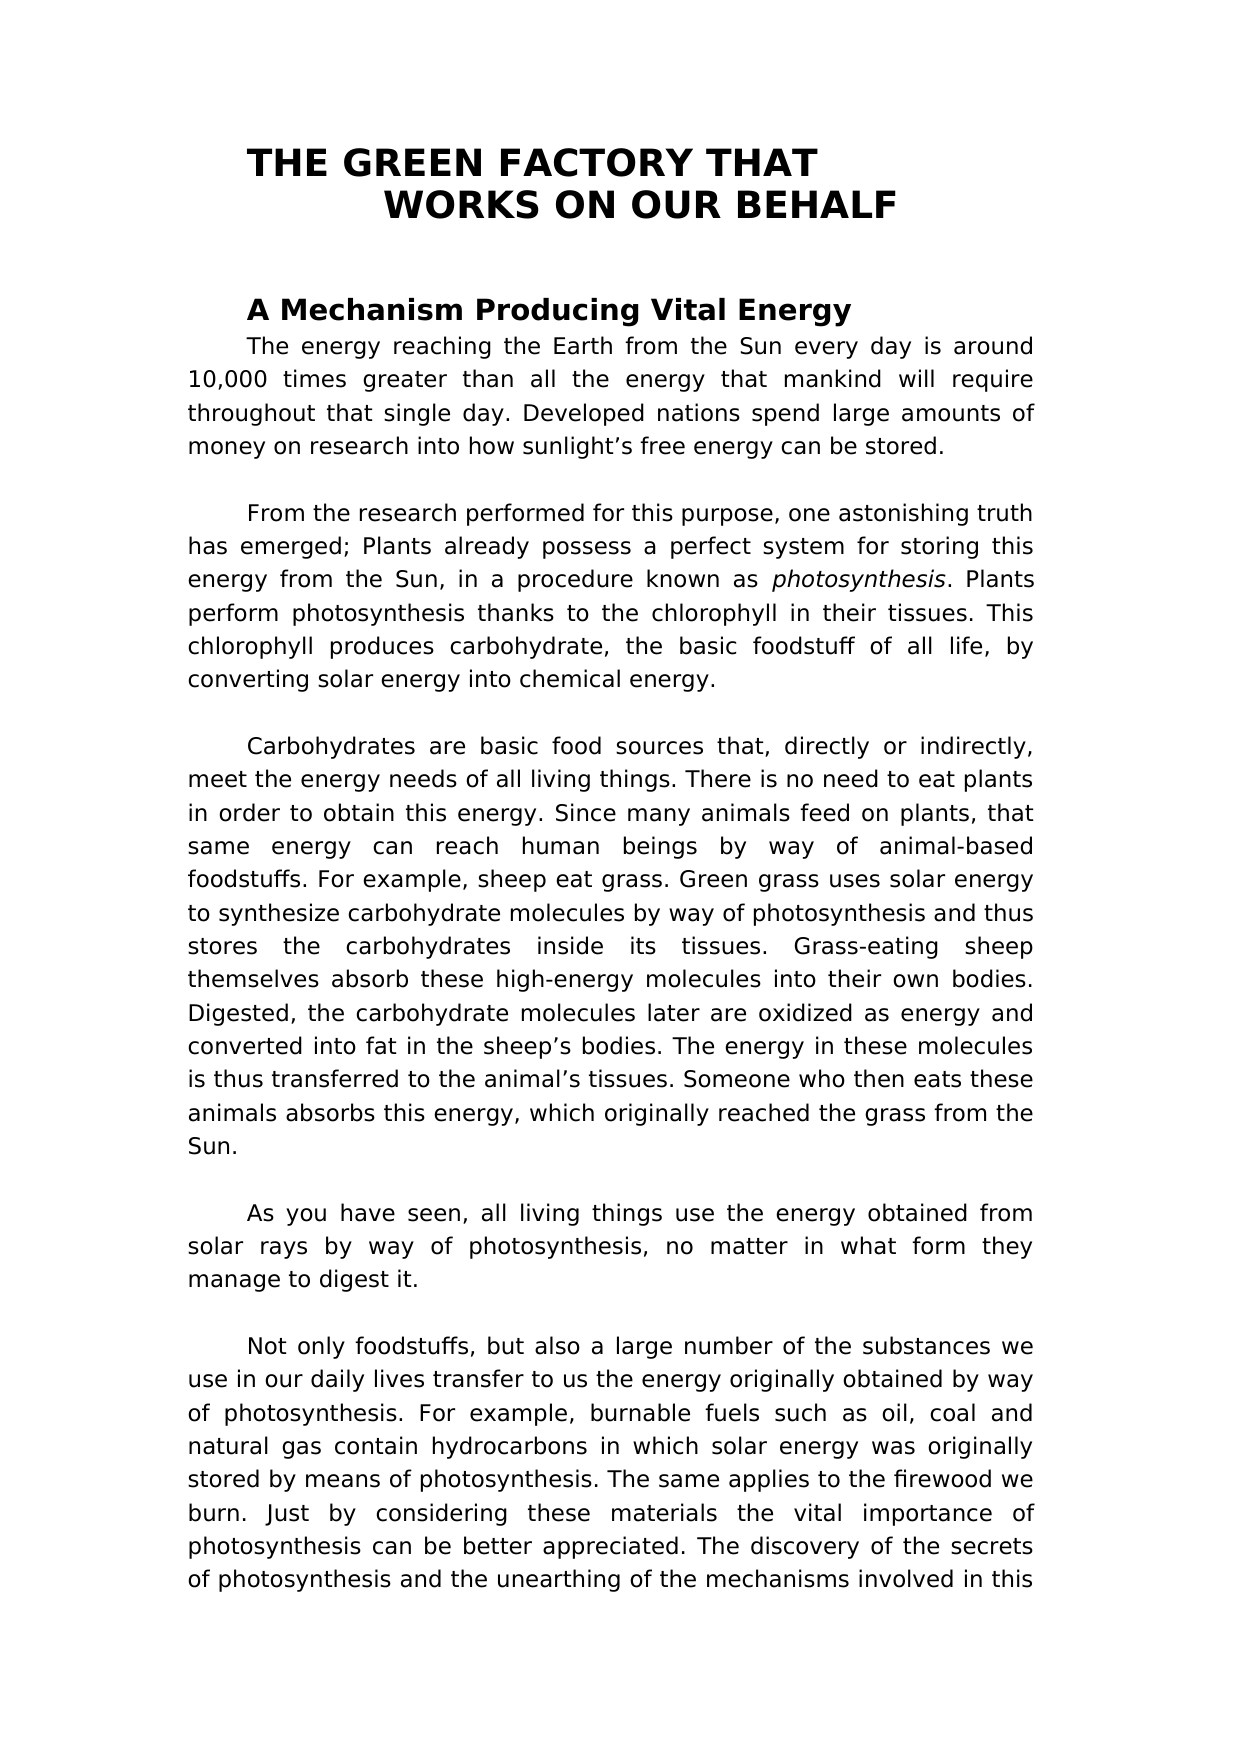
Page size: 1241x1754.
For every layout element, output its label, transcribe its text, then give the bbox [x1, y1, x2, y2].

text The energy reaching the Earth from the Sun every day is around 10,000 times greater than all the energy that mankind will require throughout that single day. Developed nations spend large amounts of money on research into how sunlight’s free energy can be stored. [187, 328, 1035, 461]
text WORKS ON OUR BEHALF [187, 183, 1035, 227]
text From the research performed for this purpose, one astonishing truth has emerged; Plants already possess a perfect system for storing this energy from the Sun, in a procedure known as photosynthesis. Plants perform photosynthesis thanks to the chlorophyll in their tissues. This chlorophyll produces carbohydrate, the basic foodstuff of all life, by converting solar energy into chemical energy. [187, 494, 1035, 694]
text As you have seen, all living things use the energy obtained from solar rays by way of photosynthesis, no matter in what form they manage to digest it. [187, 1194, 1035, 1294]
text THE GREEN FACTORY THAT [187, 150, 1035, 183]
text Not only foodstuffs, but also a large number of the substances we use in our daily lives transfer to us the energy originally obtained by way of photosynthesis. For example, burnable fuels such as oil, coal and natural gas contain hydrocarbons in which solar energy was originally stored by means of photosynthesis. The same applies to the firewood we burn. Just by considering these materials the vital importance of photosynthesis can be better appreciated. The discovery of the secrets of photosynthesis and the unearthing of the mechanisms involved in this [187, 1328, 1035, 1594]
text Carbohydrates are basic food sources that, directly or indirectly, meet the energy needs of all living things. There is no need to eat plants in order to obtain this energy. Since many animals feed on plants, that same energy can reach human beings by way of animal-based foodstuffs. For example, sheep eat grass. Green grass uses solar energy to synthesize carbohydrate molecules by way of photosynthesis and thus stores the carbohydrates inside its tissues. Grass-eating sheep themselves absorb these high-energy molecules into their own bodies. Digested, the carbohydrate molecules later are oxidized as energy and converted into fat in the sheep’s bodies. The energy in these molecules is thus transferred to the animal’s tissues. Someone who then eats these animals absorbs this energy, which originally reached the grass from the Sun. [187, 728, 1035, 1161]
text A Mechanism Producing Vital Energy [187, 294, 1035, 328]
